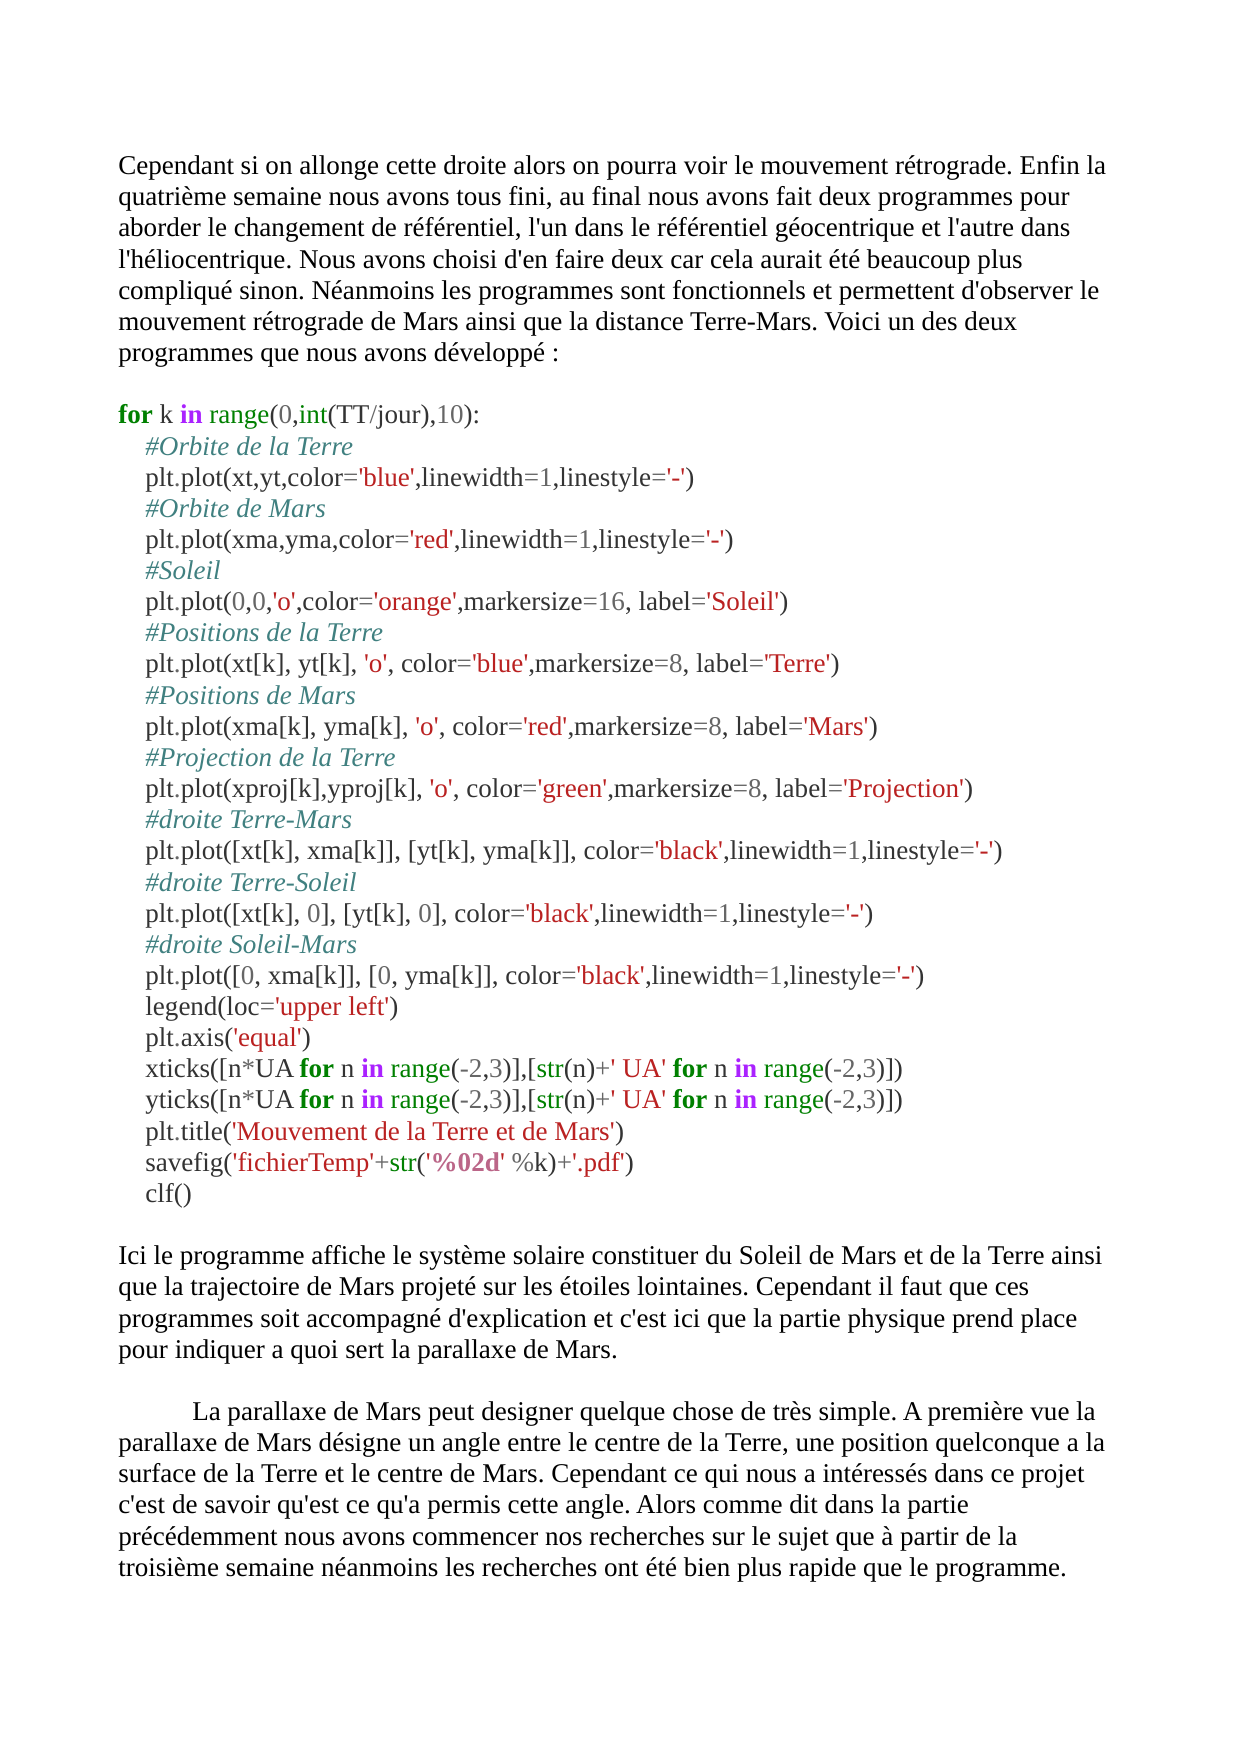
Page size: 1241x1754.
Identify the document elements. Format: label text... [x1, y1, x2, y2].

text Ici le programme affiche le système solaire constituer du Soleil de Mars et de la Terre ainsi que la trajectoire de Mars projeté sur les étoiles lointaines. Cependant il faut que ces programmes soit accompagné d'explication et c'est ici que la partie physique prend place pour indiquer a quoi sert la parallaxe de Mars. [118, 1239, 1122, 1364]
text plt.plot(xt,yt,color='blue',linewidth=1,linestyle='-') [118, 461, 1122, 492]
text yticks([n*UA for n in range(-2,3)],[str(n)+' UA' for n in range(-2,3)]) [118, 1084, 1122, 1115]
text #Orbite de la Terre [118, 429, 1122, 461]
text #droite Soleil-Mars [118, 928, 1122, 959]
text plt.plot(xma[k], yma[k], 'o', color='red',markersize=8, label='Mars') [118, 710, 1122, 741]
text #Positions de la Terre [118, 616, 1122, 648]
text legend(loc='upper left') [118, 990, 1122, 1021]
text plt.plot(xt[k], yt[k], 'o', color='blue',markersize=8, label='Terre') [118, 648, 1122, 679]
text Cependant si on allonge cette droite alors on pourra voir le mouvement rétrograde. Enfin la quatrième semaine nous avons tous fini, au final nous avons fait deux programmes pour aborder le changement de référentiel, l'un dans le référentiel géocentrique et l'autre dans l'héliocentrique. Nous avons choisi d'en faire deux car cela aurait été beaucoup plus compliqué sinon. Néanmoins les programmes sont fonctionnels et permettent d'observer le mouvement rétrograde de Mars ainsi que la distance Terre-Mars. Voici un des deux programmes que nous avons développé : [118, 149, 1122, 367]
text plt.plot(0,0,'o',color='orange',markersize=16, label='Soleil') [118, 585, 1122, 616]
text plt.plot([xt[k], xma[k]], [yt[k], yma[k]], color='black',linewidth=1,linestyle='-') [118, 834, 1122, 866]
text La parallaxe de Mars peut designer quelque chose de très simple. A première vue la parallaxe de Mars désigne un angle entre le centre de la Terre, une position quelconque a la surface de la Terre et le centre de Mars. Cependant ce qui nous a intéressés dans ce projet c'est de savoir qu'est ce qu'a permis cette angle. Alors comme dit dans la partie précédemment nous avons commencer nos recherches sur le sujet que à partir de la troisième semaine néanmoins les recherches ont été bien plus rapide que le programme. [118, 1395, 1122, 1582]
text plt.plot([0, xma[k]], [0, yma[k]], color='black',linewidth=1,linestyle='-') [118, 959, 1122, 990]
text clf() [118, 1177, 1122, 1208]
text for k in range(0,int(TT/jour),10): [118, 398, 1122, 429]
text plt.plot(xproj[k],yproj[k], 'o', color='green',markersize=8, label='Projection') [118, 772, 1122, 803]
text #Positions de Mars [118, 679, 1122, 710]
text #Soleil [118, 554, 1122, 585]
text savefig('fichierTemp'+str('%02d' %k)+'.pdf') [118, 1146, 1122, 1177]
text #droite Terre-Soleil [118, 866, 1122, 897]
text plt.axis('equal') [118, 1021, 1122, 1052]
text plt.plot([xt[k], 0], [yt[k], 0], color='black',linewidth=1,linestyle='-') [118, 897, 1122, 928]
text #Orbite de Mars [118, 492, 1122, 523]
text xticks([n*UA for n in range(-2,3)],[str(n)+' UA' for n in range(-2,3)]) [118, 1052, 1122, 1084]
text plt.title('Mouvement de la Terre et de Mars') [118, 1115, 1122, 1146]
text plt.plot(xma,yma,color='red',linewidth=1,linestyle='-') [118, 523, 1122, 554]
text #Projection de la Terre [118, 741, 1122, 772]
text #droite Terre-Mars [118, 803, 1122, 834]
